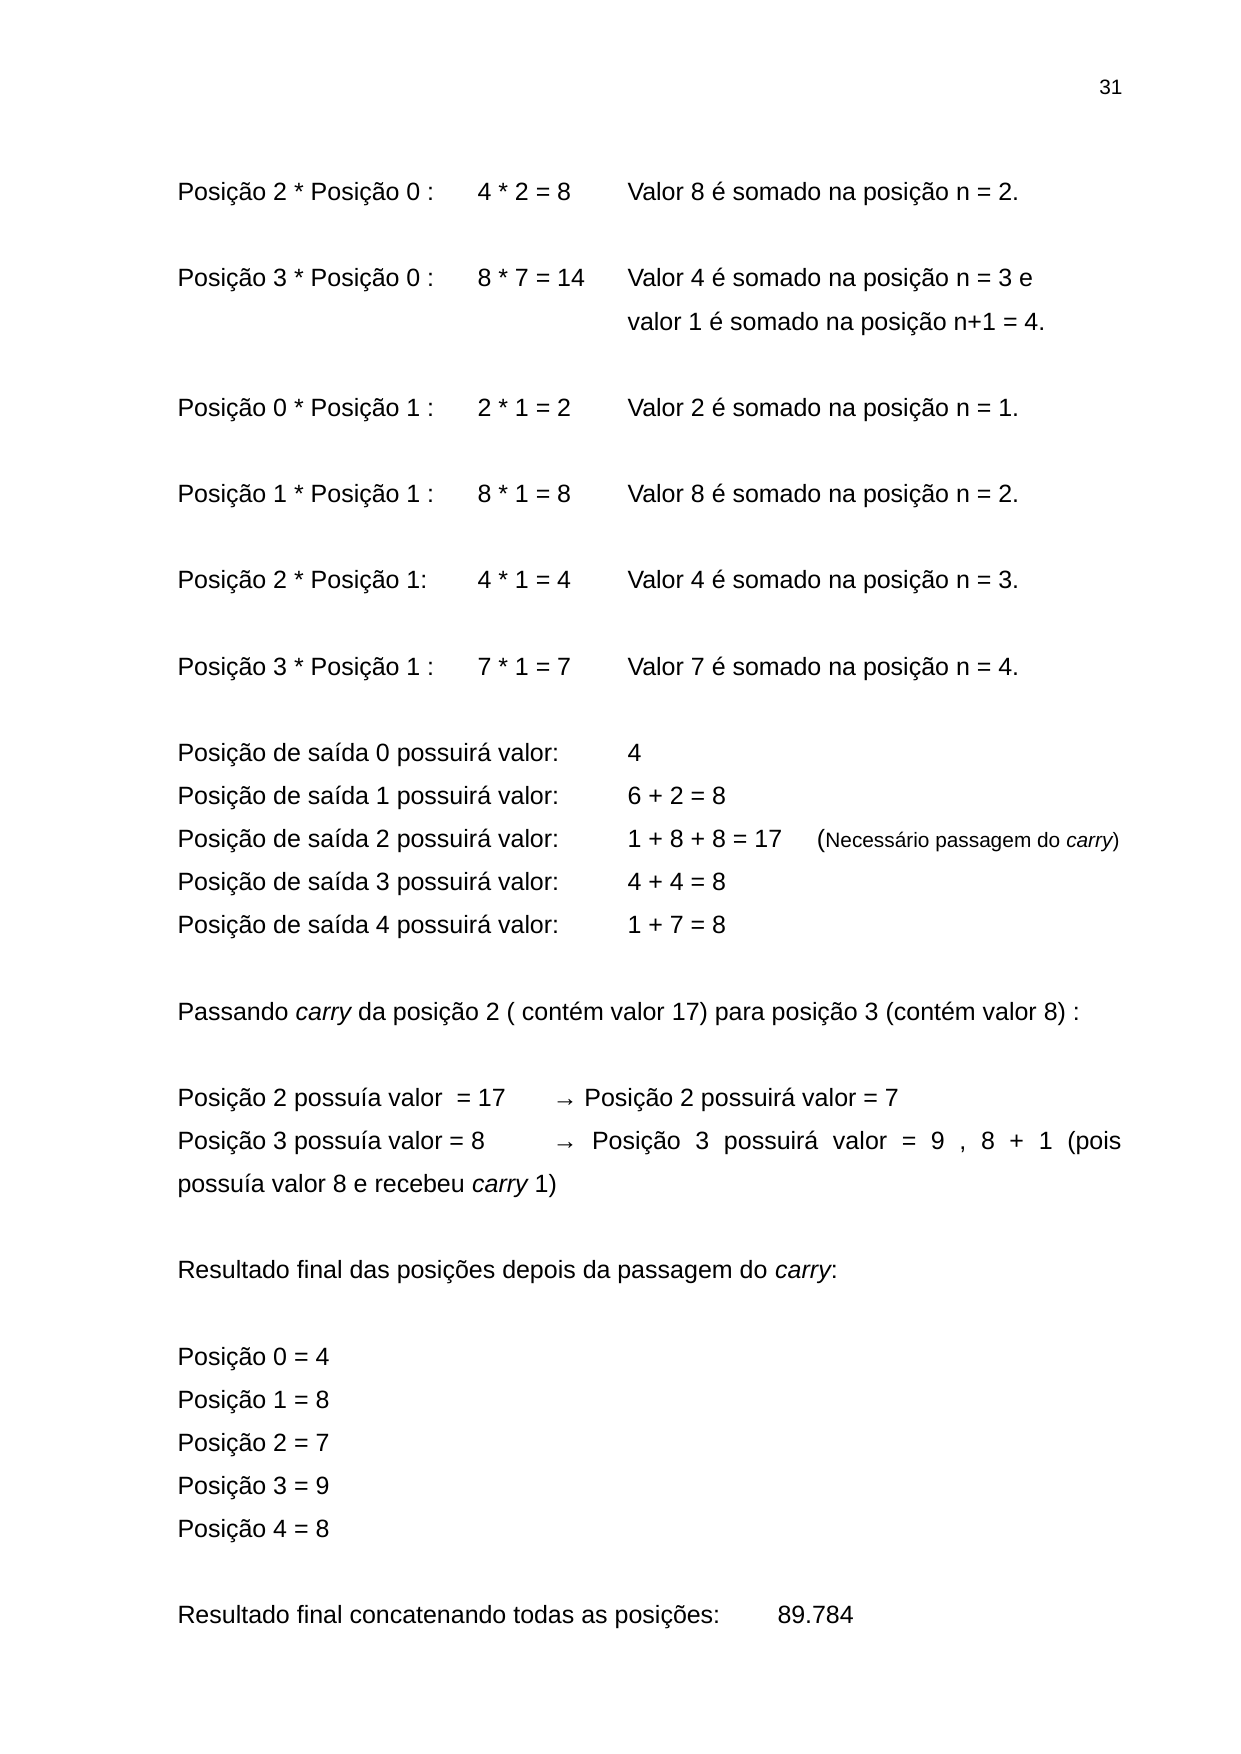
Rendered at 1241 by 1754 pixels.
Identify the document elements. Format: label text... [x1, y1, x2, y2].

text Posição de saída 1 possuirá valor: 6 + 2 = 8 [177, 781, 1122, 810]
text Posição 0 = 4 [177, 1342, 1122, 1370]
text Posição de saída 4 possuirá valor: 1 + 7 = 8 [177, 910, 1122, 939]
text Resultado final das posições depois da passagem do carry: [177, 1255, 1122, 1284]
text Posição 1 = 8 [177, 1385, 1122, 1413]
text Posição 3 * Posição 0 : 8 * 7 = 14 Valor 4 é somado na posição n = 3 e [177, 263, 1122, 292]
text Resultado final concatenando todas as posições: 89.784 [177, 1600, 1122, 1629]
text Posição 2 * Posição 0 : 4 * 2 = 8 Valor 8 é somado na posição n = 2. [177, 177, 1122, 206]
text Posição de saída 3 possuirá valor: 4 + 4 = 8 [177, 867, 1122, 896]
text Passando carry da posição 2 ( contém valor 17) para posição 3 (contém valor 8) : [177, 997, 1122, 1025]
text valor 1 é somado na posição n+1 = 4. [627, 307, 1122, 335]
text Posição 3 = 9 [177, 1471, 1122, 1500]
text Posição 3 possuía valor = 8 → Posição 3 possuirá valor = 9 , 8 + 1 (pois possuía valor 8 e recebeu carry 1) [177, 1126, 1122, 1198]
text Posição de saída 0 possuirá valor: 4 [177, 738, 1122, 767]
text Posição 2 * Posição 1: 4 * 1 = 4 Valor 4 é somado na posição n = 3. [177, 565, 1122, 594]
text Posição 2 = 7 [177, 1428, 1122, 1457]
text Posição 3 * Posição 1 : 7 * 1 = 7 Valor 7 é somado na posição n = 4. [177, 652, 1122, 680]
text Posição 2 possuía valor = 17 → Posição 2 possuirá valor = 7 [177, 1083, 1122, 1112]
text Posição de saída 2 possuirá valor: 1 + 8 + 8 = 17 (Necessário passagem do carry) [177, 824, 1122, 853]
text Posição 0 * Posição 1 : 2 * 1 = 2 Valor 2 é somado na posição n = 1. [177, 393, 1122, 422]
text Posição 1 * Posição 1 : 8 * 1 = 8 Valor 8 é somado na posição n = 2. [177, 479, 1122, 508]
text Posição 4 = 8 [177, 1514, 1122, 1543]
